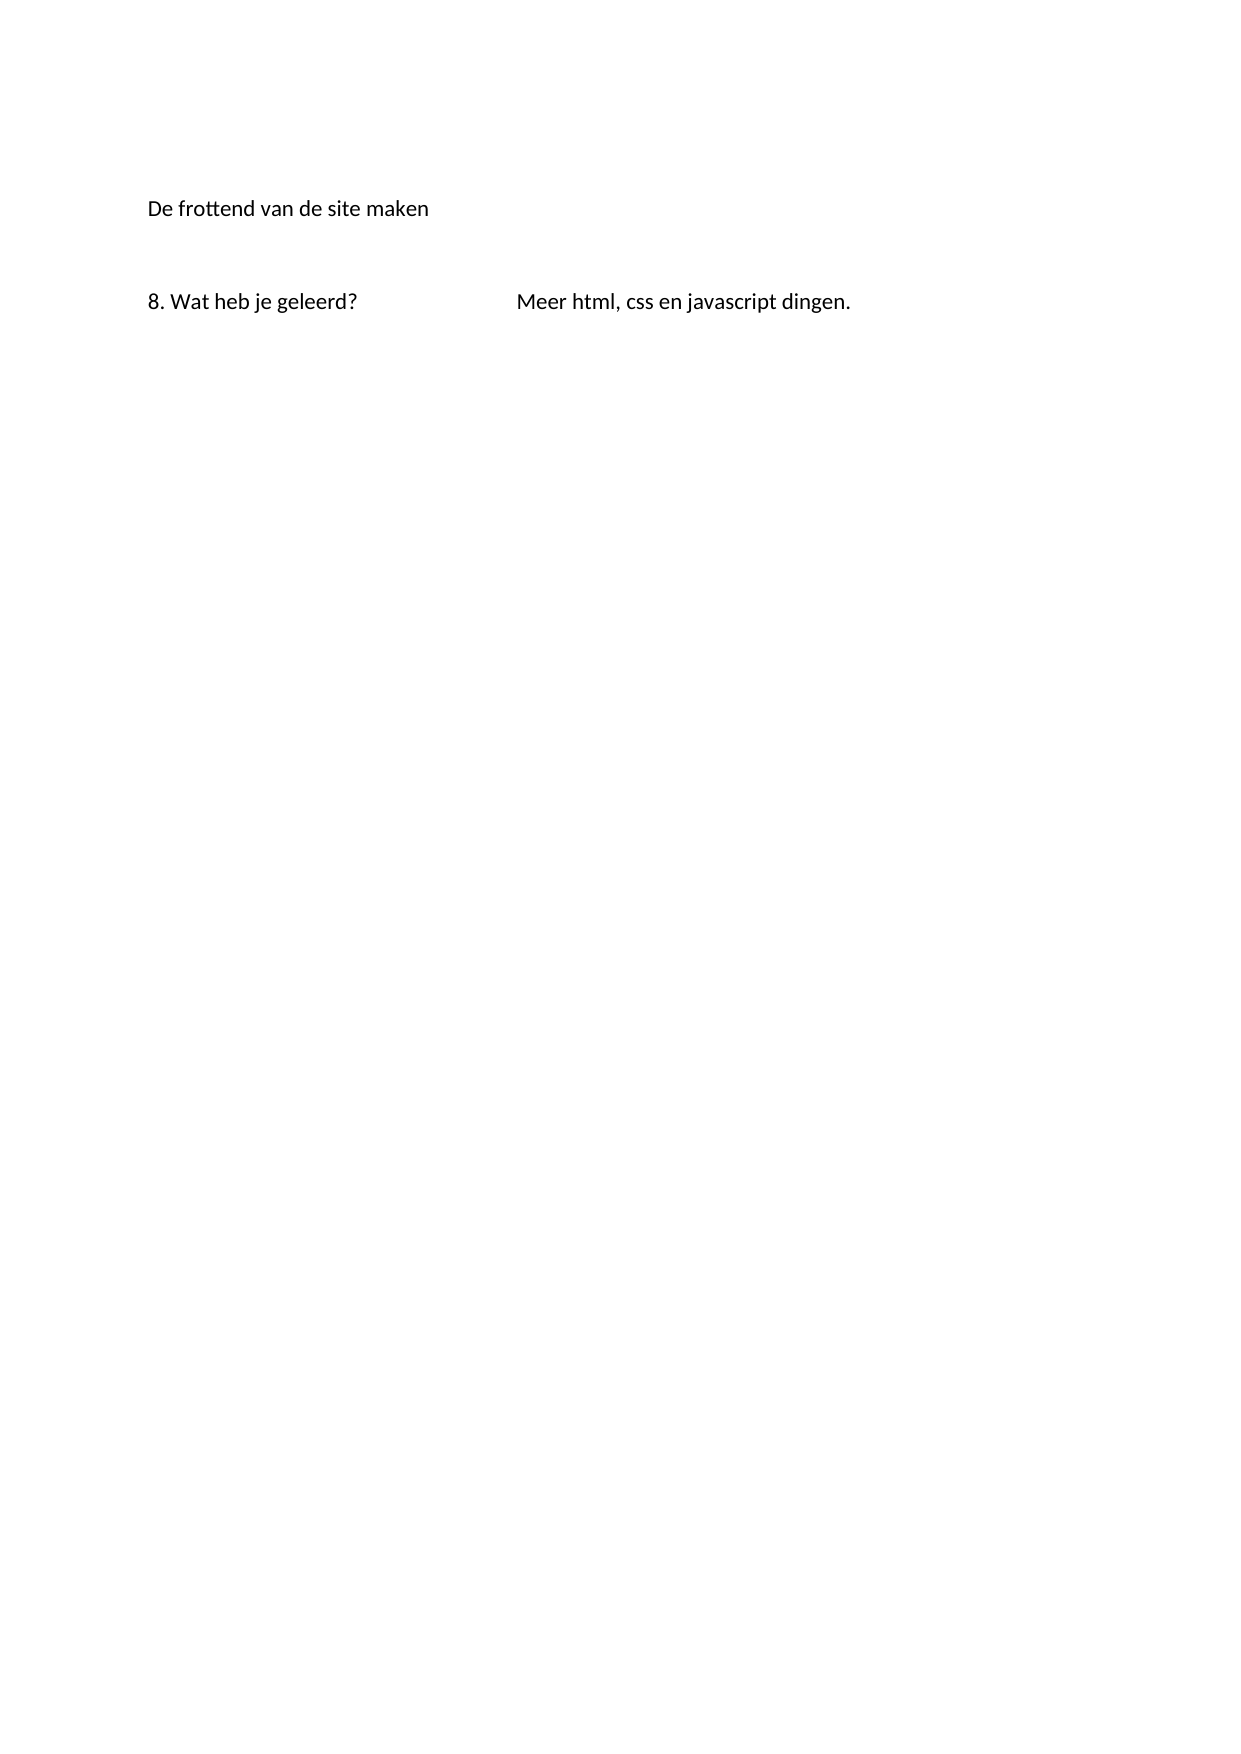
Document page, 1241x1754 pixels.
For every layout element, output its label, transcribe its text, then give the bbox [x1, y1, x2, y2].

text De frottend van de site maken [148, 194, 1093, 222]
text 8. Wat heb je geleerd? Meer html, css en javascript dingen. [148, 287, 1093, 315]
